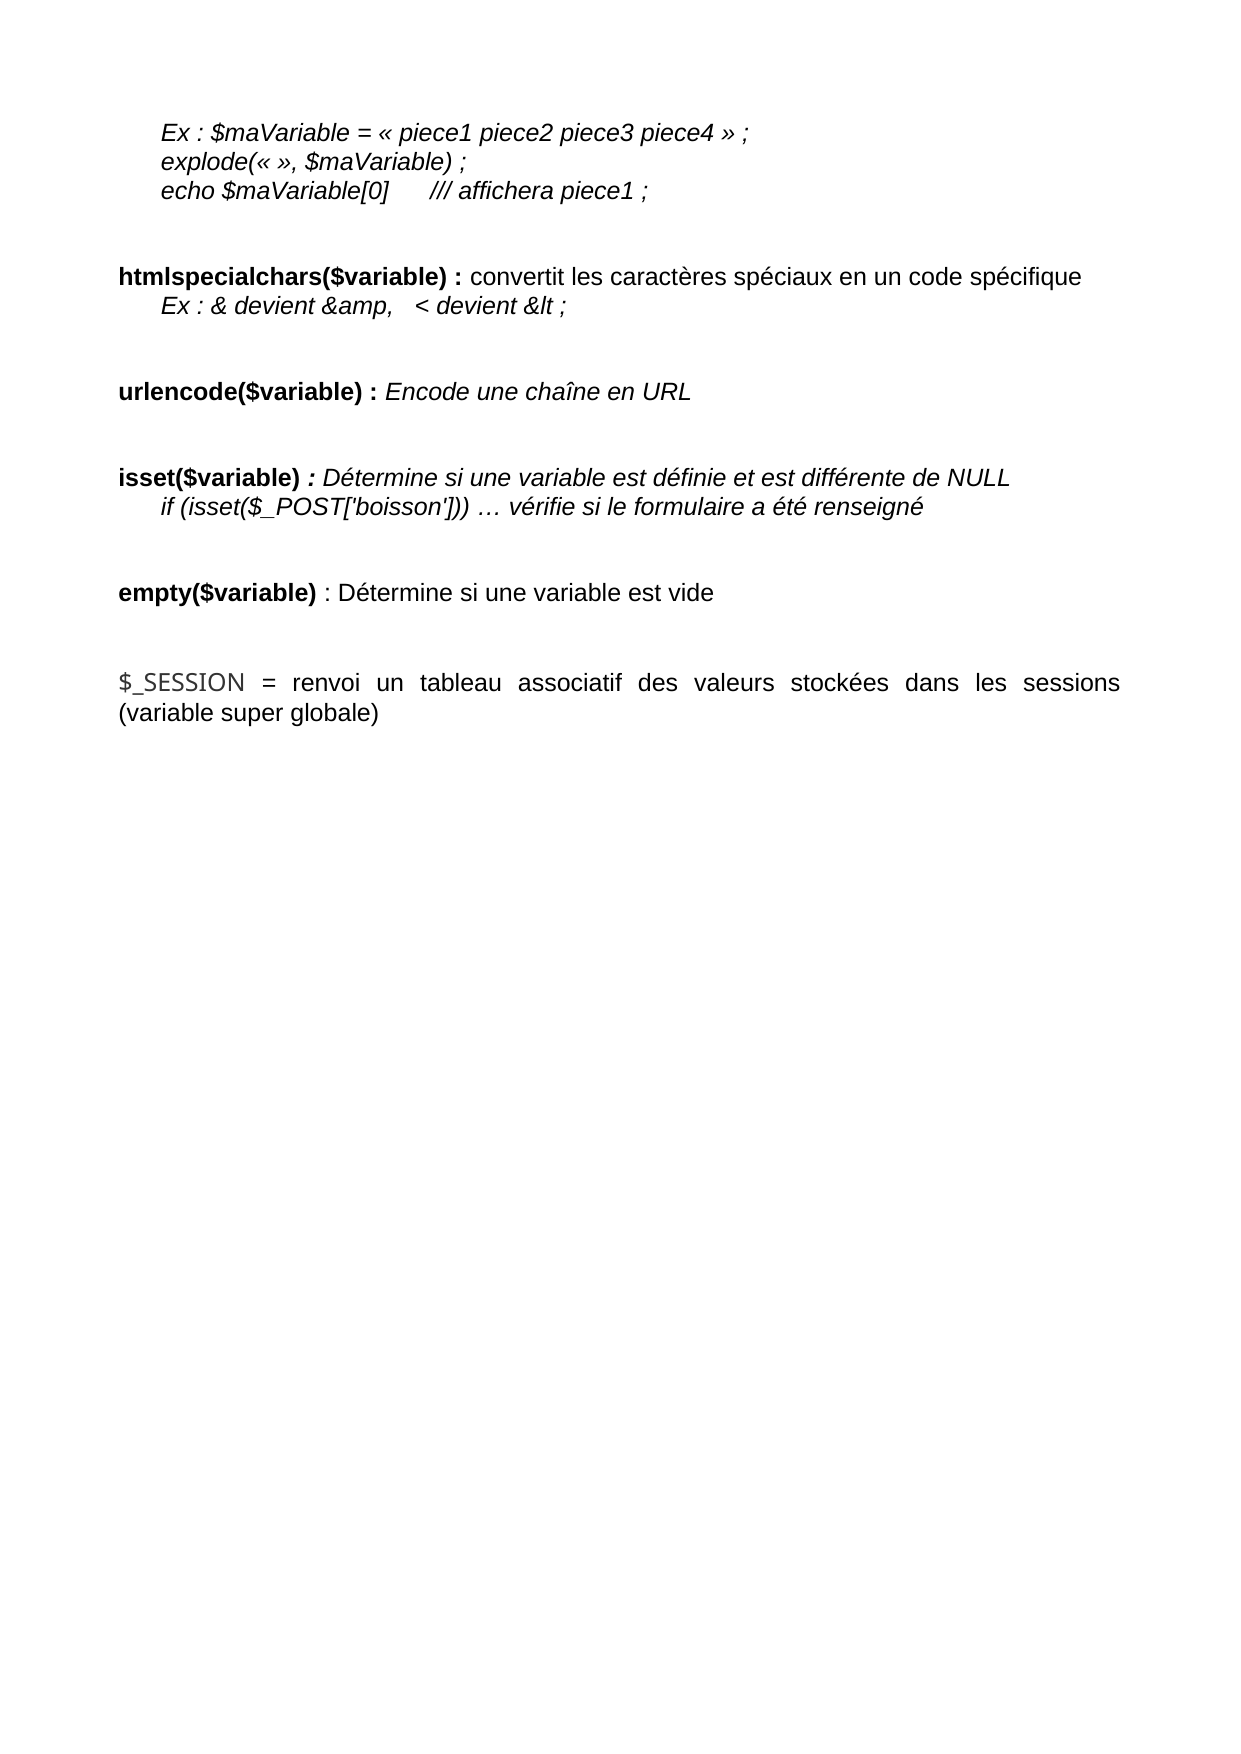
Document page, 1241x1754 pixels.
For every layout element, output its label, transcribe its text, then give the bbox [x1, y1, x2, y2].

text htmlspecialchars($variable) : convertit les caractères spéciaux en un code spécifique [118, 262, 1122, 291]
text Ex : $maVariable = « piece1 piece2 piece3 piece4 » ; [118, 118, 1122, 147]
text empty($variable) : Détermine si une variable est vide [118, 578, 1122, 607]
text echo $maVariable[0] /// affichera piece1 ; [118, 176, 1122, 204]
text $_SESSION = renvoi un tableau associatif des valeurs stockées dans les sessions (variable super globale) [118, 664, 1122, 727]
text Ex : & devient &amp, < devient &lt ; [118, 291, 1122, 319]
text isset($variable) : Détermine si une variable est définie et est différente de NULL [118, 463, 1122, 492]
text explode(« », $maVariable) ; [118, 147, 1122, 176]
text urlencode($variable) : Encode une chaîne en URL [118, 377, 1122, 406]
text if (isset($_POST['boisson'])) … vérifie si le formulaire a été renseigné [118, 492, 1122, 521]
